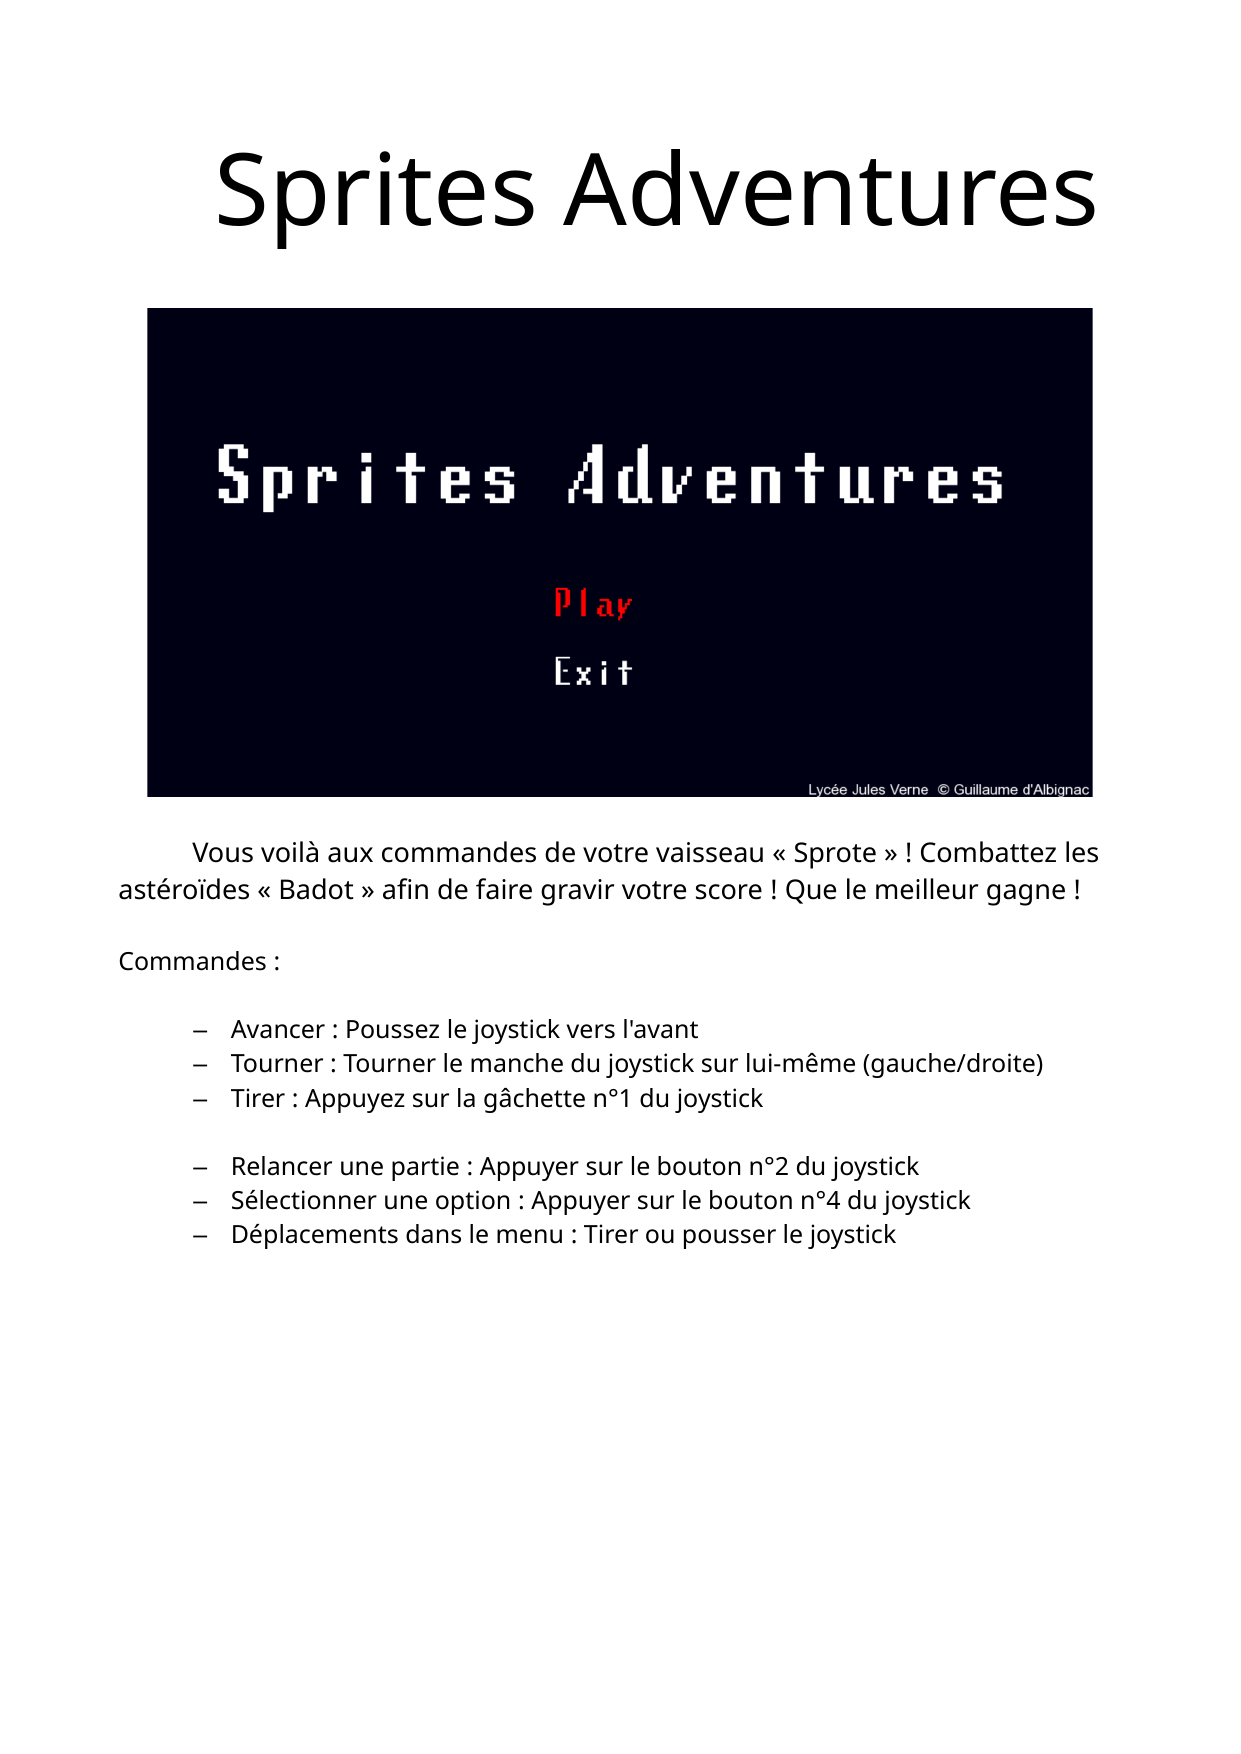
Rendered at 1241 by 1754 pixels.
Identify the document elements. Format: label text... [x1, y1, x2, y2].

list Avancer : Poussez le joystick vers l'avant [193, 1012, 1122, 1046]
text Vous voilà aux commandes de votre vaisseau « Sprote » ! Combattez les astéroïdes « Badot » afin de faire gravir votre score ! Que le meilleur gagne ! [118, 833, 1122, 907]
list Tirer : Appuyez sur la gâchette n°1 du joystick [193, 1080, 1122, 1114]
list Relancer une partie : Appuyer sur le bouton n°2 du joystick [193, 1148, 1122, 1182]
picture [147, 308, 1093, 797]
list Sélectionner une option : Appuyer sur le bouton n°4 du joystick [193, 1182, 1122, 1216]
list Tourner : Tourner le manche du joystick sur lui-même (gauche/droite) [193, 1046, 1122, 1080]
text Commandes : [118, 944, 1122, 978]
text Sprites Adventures [118, 118, 1122, 254]
list Déplacements dans le menu : Tirer ou pousser le joystick [193, 1216, 1122, 1251]
